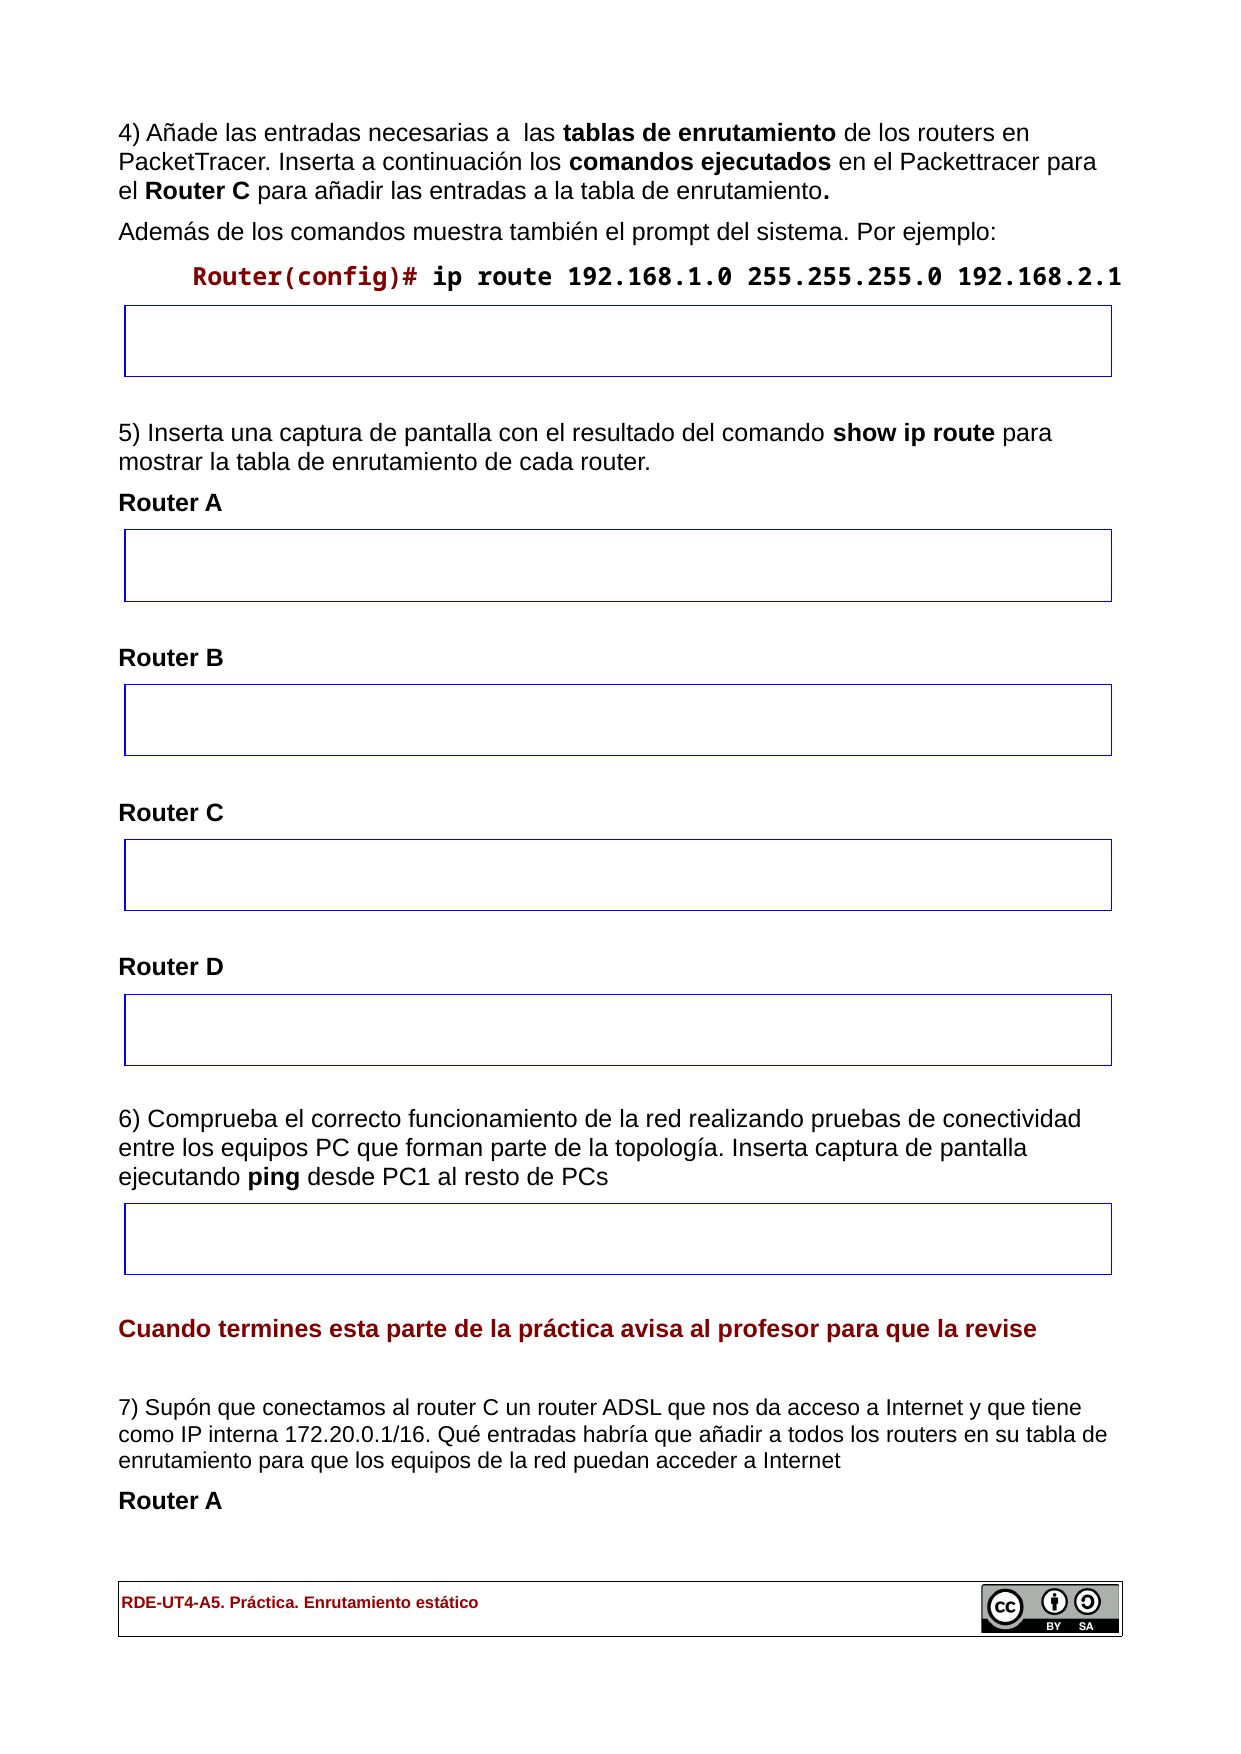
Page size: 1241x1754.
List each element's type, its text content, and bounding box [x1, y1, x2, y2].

table_header [126, 306, 1111, 376]
text Cuando termines esta parte de la práctica avisa al profesor para que la revise [118, 1314, 1122, 1343]
text 6) Comprueba el correcto funcionamiento de la red realizando pruebas de conectividad entre los equipos PC que forman parte de la topología. Inserta captura de pantalla ejecutando ping desde PC1 al resto de PCs [118, 1104, 1122, 1191]
text 7) Supón que conectamos al router C un router ADSL que nos da acceso a Internet y que tiene como IP interna 172.20.0.1/16. Qué entradas habría que añadir a todos los routers en su tabla de enrutamiento para que los equipos de la red puedan acceder a Internet [118, 1394, 1122, 1473]
table_header [126, 1204, 1111, 1274]
table_header [126, 840, 1111, 910]
picture [981, 1584, 1119, 1633]
text Router A [118, 1486, 1122, 1515]
text Router B [118, 643, 1122, 672]
text Router D [118, 952, 1122, 981]
text Router(config)# ip route 192.168.1.0 255.255.255.0 192.168.2.1 [192, 258, 1122, 292]
text Router C [118, 797, 1122, 826]
table_header [126, 530, 1111, 601]
text 5) Inserta una captura de pantalla con el resultado del comando show ip route para mostrar la tabla de enrutamiento de cada router. [118, 418, 1122, 476]
table_header [126, 685, 1111, 755]
text 4) Añade las entradas necesarias a las tablas de enrutamiento de los routers en PacketTracer. Inserta a continuación los comandos ejecutados en el Packettracer para el Router C para añadir las entradas a la tabla de enrutamiento. [118, 118, 1122, 204]
text Además de los comandos muestra también el prompt del sistema. Por ejemplo: [118, 217, 1122, 246]
text Router A [118, 488, 1122, 517]
table_header [126, 995, 1111, 1064]
